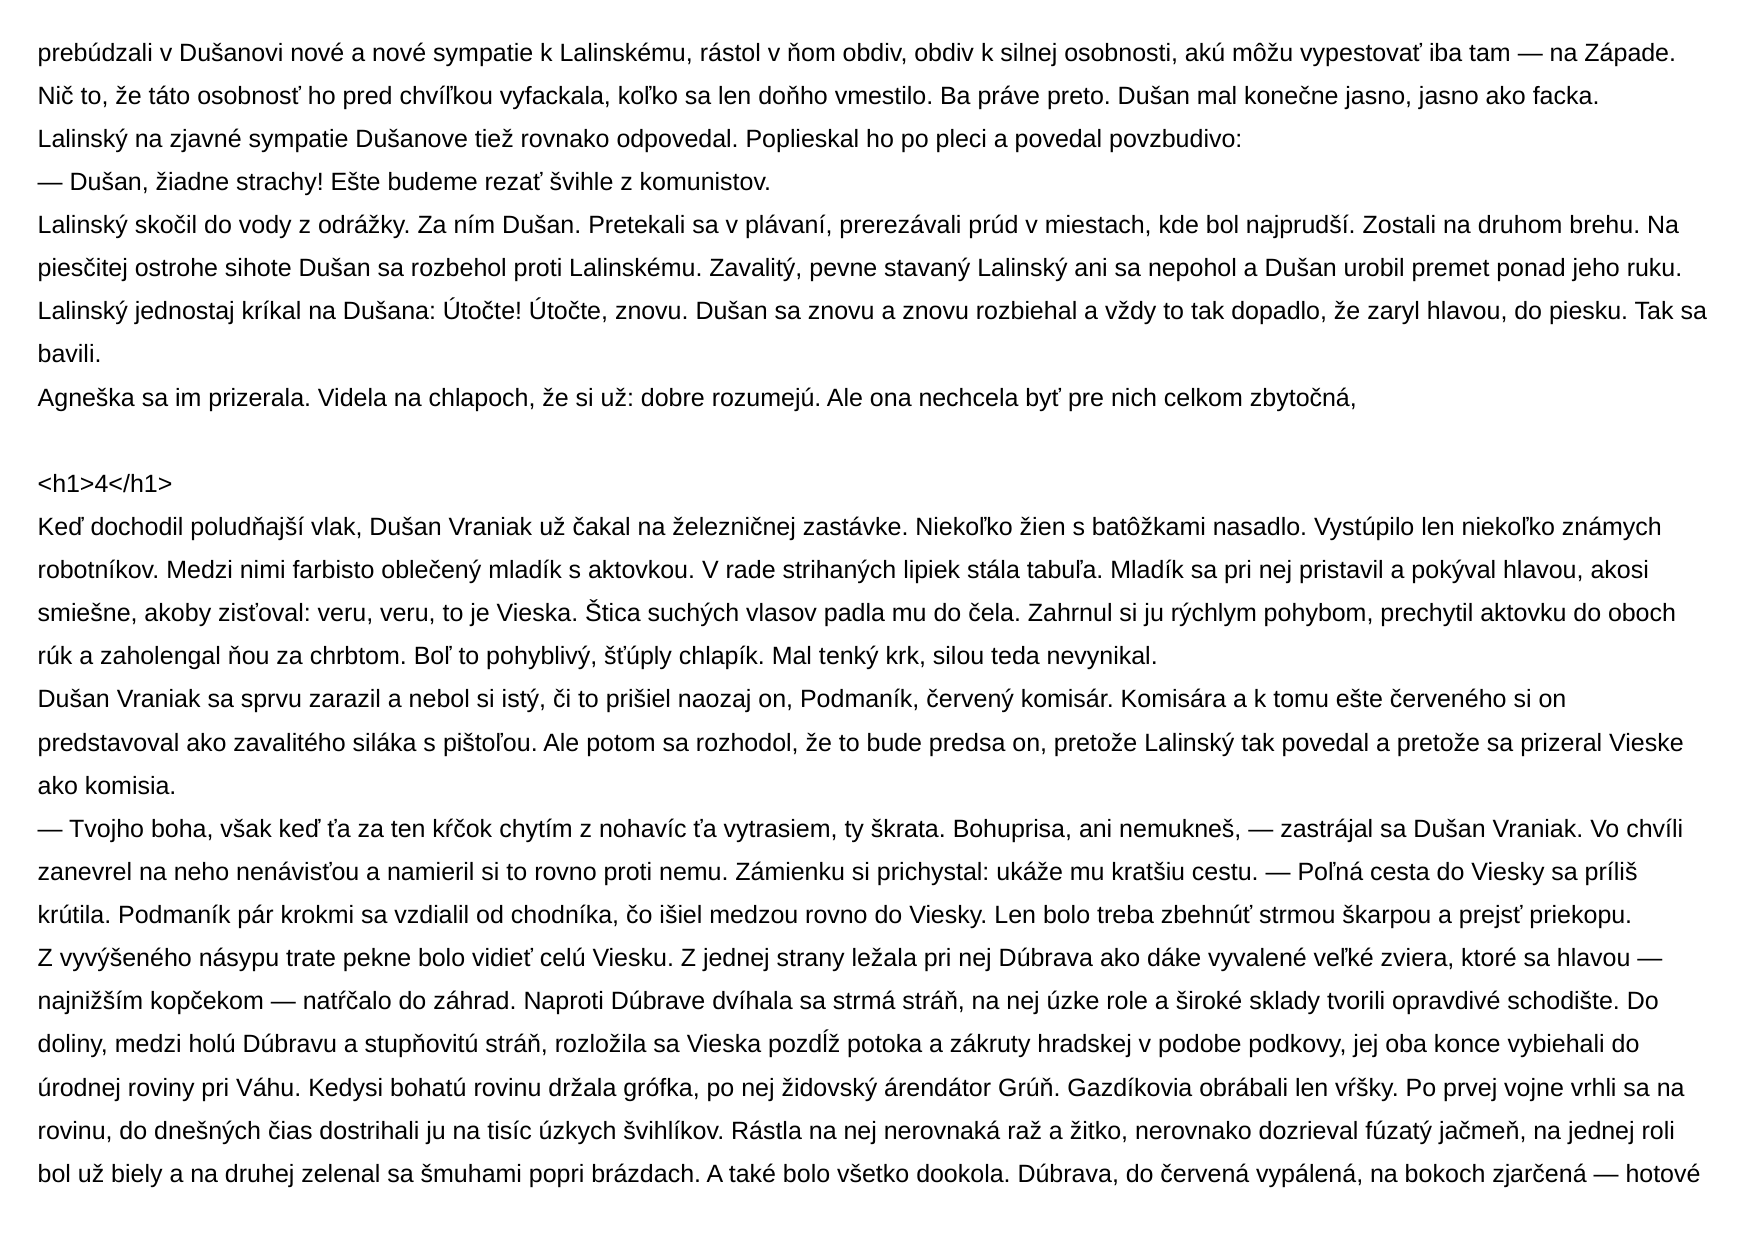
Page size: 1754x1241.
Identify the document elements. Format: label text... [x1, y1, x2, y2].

text Lalinský na zjavné sympatie Dušanove tiež rovnako odpovedal. Poplieskal ho po pleci a povedal povzbudivo: [37, 124, 1716, 152]
text Keď dochodil poludňajší vlak, Dušan Vraniak už čakal na železničnej zastávke. Niekoľko žien s batôžkami nasadlo. Vystúpilo len niekoľko známych robotníkov. Medzi nimi farbisto oblečený mladík s aktovkou. V rade strihaných lipiek stála tabuľa. Mladík sa pri nej pristavil a pokýval hlavou, akosi smiešne, akoby zisťoval: veru, veru, to je Vieska. Štica suchých vlasov padla mu do čela. Zahrnul si ju rýchlym pohybom, prechytil aktovku do oboch rúk a zaholengal ňou za chrbtom. Boľ to pohyblivý, šťúply chlapík. Mal tenký krk, silou teda nevynikal. [37, 512, 1716, 670]
text Dušan Vraniak sa sprvu zarazil a nebol si istý, či to prišiel naozaj on, Podmaník, červený komisár. Komisára a k tomu ešte červeného si on predstavoval ako zavalitého siláka s pištoľou. Ale potom sa rozhodol, že to bude predsa on, pretože Lalinský tak povedal a pretože sa prizeral Vieske ako komisia. [37, 684, 1716, 799]
text — Dušan, žiadne strachy! Ešte budeme rezať švihle z komunistov. [37, 167, 1716, 196]
text <h1>4</h1> [37, 469, 1716, 497]
text prebúdzali v Dušanovi nové a nové sympatie k Lalinskému, rástol v ňom obdiv, obdiv k silnej osobnosti, akú môžu vypestovať iba tam — na Západe. Nič to, že táto osobnosť ho pred chvíľkou vyfackala, koľko sa len doňho vmestilo. Ba práve preto. Dušan mal konečne jasno, jasno ako facka. [37, 37, 1716, 109]
text Lalinský skočil do vody z odrážky. Za ním Dušan. Pretekali sa v plávaní, prerezávali prúd v miestach, kde bol najprudší. Zostali na druhom brehu. Na piesčitej ostrohe sihote Dušan sa rozbehol proti Lalinskému. Zavalitý, pevne stavaný Lalinský ani sa nepohol a Dušan urobil premet ponad jeho ruku. Lalinský jednostaj kríkal na Dušana: Útočte! Útočte, znovu. Dušan sa znovu a znovu rozbiehal a vždy to tak dopadlo, že zaryl hlavou, do piesku. Tak sa bavili. [37, 210, 1716, 368]
text Agneška sa im prizerala. Videla na chlapoch, že si už: dobre rozumejú. Ale ona nechcela byť pre nich celkom zbytočná, [37, 382, 1716, 411]
text — Tvojho boha, však keď ťa za ten kŕčok chytím z nohavíc ťa vytrasiem, ty škrata. Bohuprisa, ani nemukneš, — zastrájal sa Dušan Vraniak. Vo chvíli zanevrel na neho nenávisťou a namieril si to rovno proti nemu. Zámienku si prichystal: ukáže mu kratšiu cestu. — Poľná cesta do Viesky sa príliš krútila. Podmaník pár krokmi sa vzdialil od chodníka, čo išiel medzou rovno do Viesky. Len bolo treba zbehnúť strmou škarpou a prejsť priekopu. [37, 814, 1716, 929]
text Z vyvýšeného násypu trate pekne bolo vidieť celú Viesku. Z jednej strany ležala pri nej Dúbrava ako dáke vyvalené veľké zviera, ktoré sa hlavou — najnižším kopčekom — natŕčalo do záhrad. Naproti Dúbrave dvíhala sa strmá stráň, na nej úzke role a široké sklady tvorili opravdivé schodište. Do doliny, medzi holú Dúbravu a stupňovitú stráň, rozložila sa Vieska pozdĺž potoka a zákruty hradskej v podobe podkovy, jej oba konce vybiehali do úrodnej roviny pri Váhu. Kedysi bohatú rovinu držala grófka, po nej židovský árendátor Grúň. Gazdíkovia obrábali len vŕšky. Po prvej vojne vrhli sa na rovinu, do dnešných čias dostrihali ju na tisíc úzkych švihlíkov. Rástla na nej nerovnaká raž a žitko, nerovnako dozrieval fúzatý jačmeň, na jednej roli bol už biely a na druhej zelenal sa šmuhami popri brázdach. A také bolo všetko dookola. Dúbrava, do červená vypálená, na bokoch zjarčená — hotové [37, 943, 1716, 1187]
